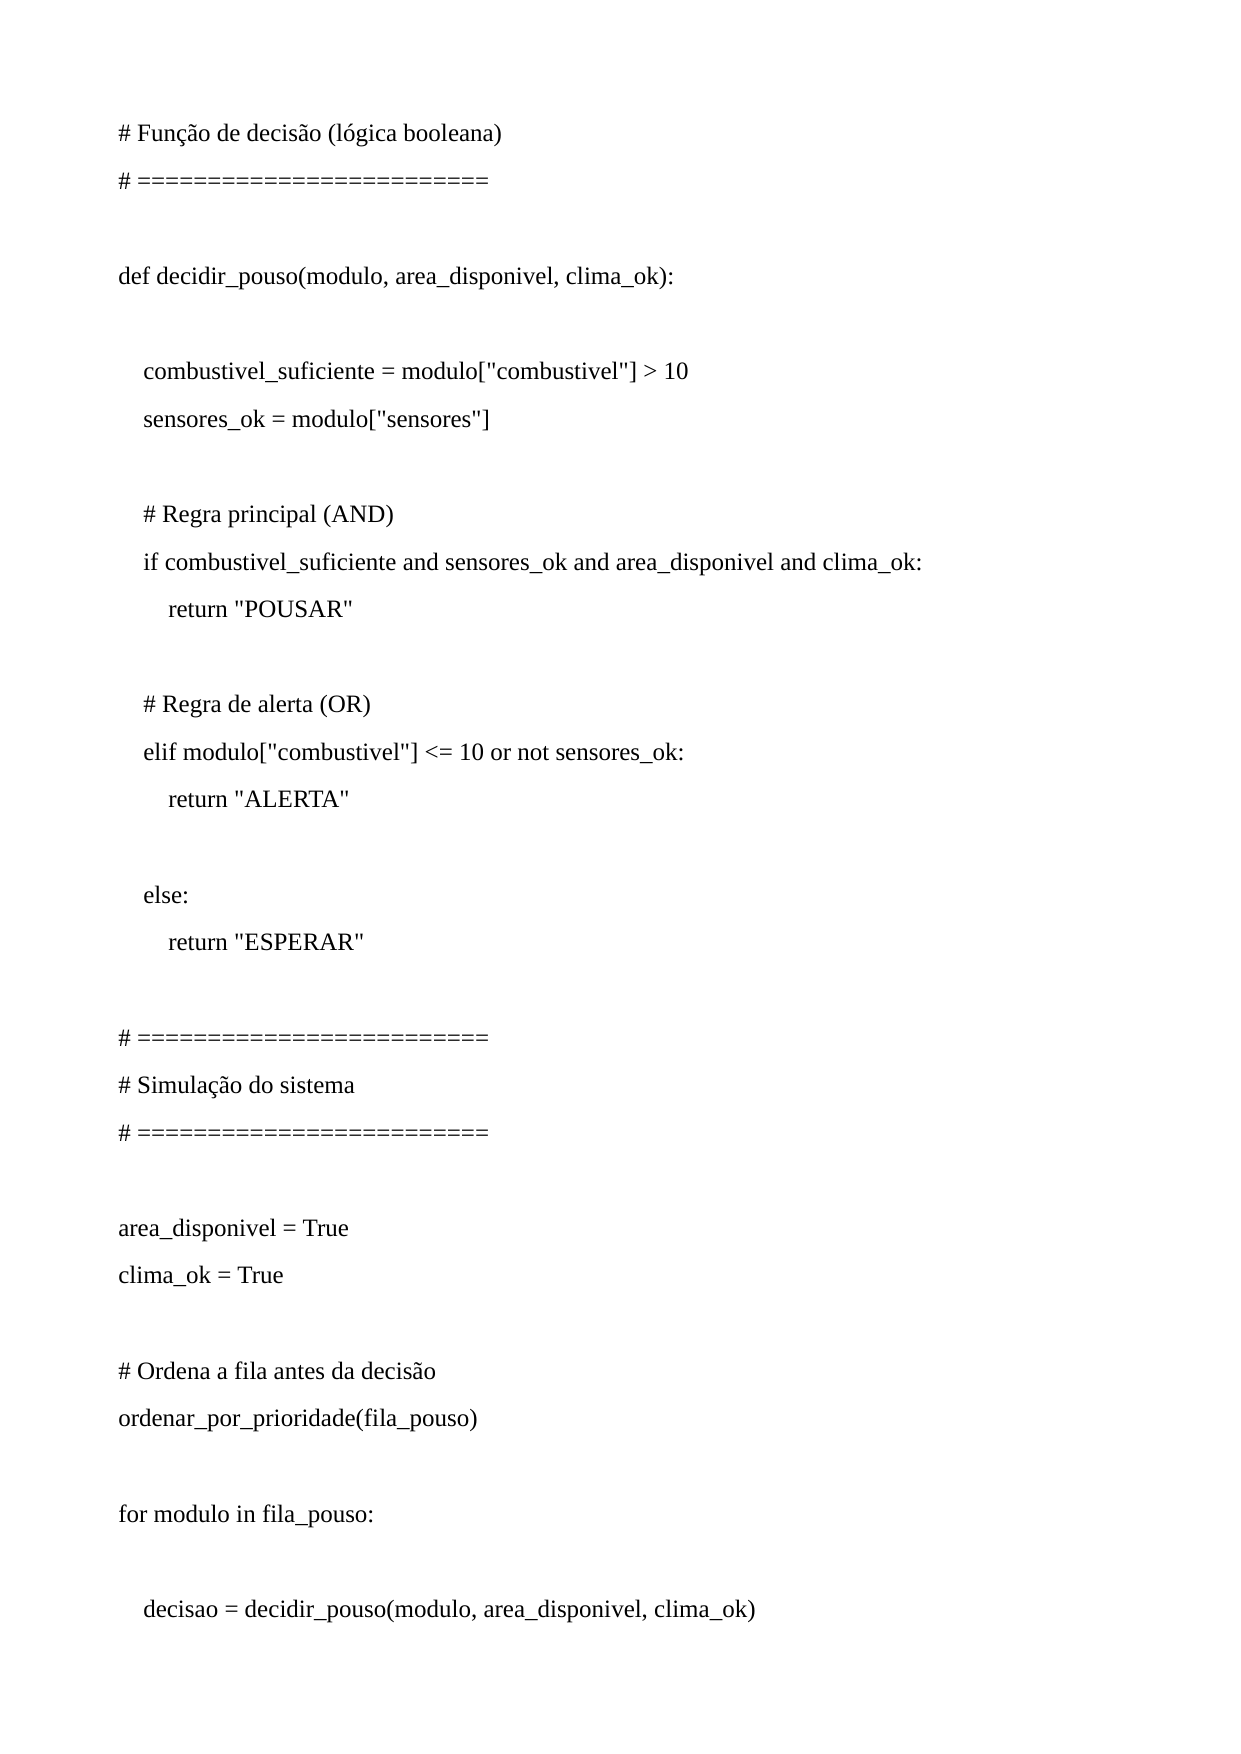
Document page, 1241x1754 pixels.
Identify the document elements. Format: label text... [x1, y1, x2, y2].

text sensores_ok = modulo["sensores"] [118, 404, 1122, 432]
text clima_ok = True [118, 1261, 1122, 1289]
text elif modulo["combustivel"] <= 10 or not sensores_ok: [118, 737, 1122, 766]
text area_disponivel = True [118, 1213, 1122, 1242]
text def decidir_pouso(modulo, area_disponivel, clima_ok): [118, 261, 1122, 290]
text return "ESPERAR" [118, 927, 1122, 956]
text return "POUSAR" [118, 594, 1122, 623]
text combustivel_suficiente = modulo["combustivel"] > 10 [118, 356, 1122, 385]
text decisao = decidir_pouso(modulo, area_disponivel, clima_ok) [118, 1594, 1122, 1623]
text # Ordena a fila antes da decisão [118, 1356, 1122, 1384]
text # ========================= [118, 1023, 1122, 1051]
text # Simulação do sistema [118, 1070, 1122, 1099]
text if combustivel_suficiente and sensores_ok and area_disponivel and clima_ok: [118, 547, 1122, 575]
text # Função de decisão (lógica booleana) [118, 118, 1122, 147]
text for modulo in fila_pouso: [118, 1499, 1122, 1527]
text # Regra principal (AND) [118, 499, 1122, 528]
text return "ALERTA" [118, 784, 1122, 813]
text else: [118, 880, 1122, 908]
text # Regra de alerta (OR) [118, 689, 1122, 718]
text # ========================= [118, 1118, 1122, 1147]
text ordenar_por_prioridade(fila_pouso) [118, 1403, 1122, 1432]
text # ========================= [118, 166, 1122, 194]
